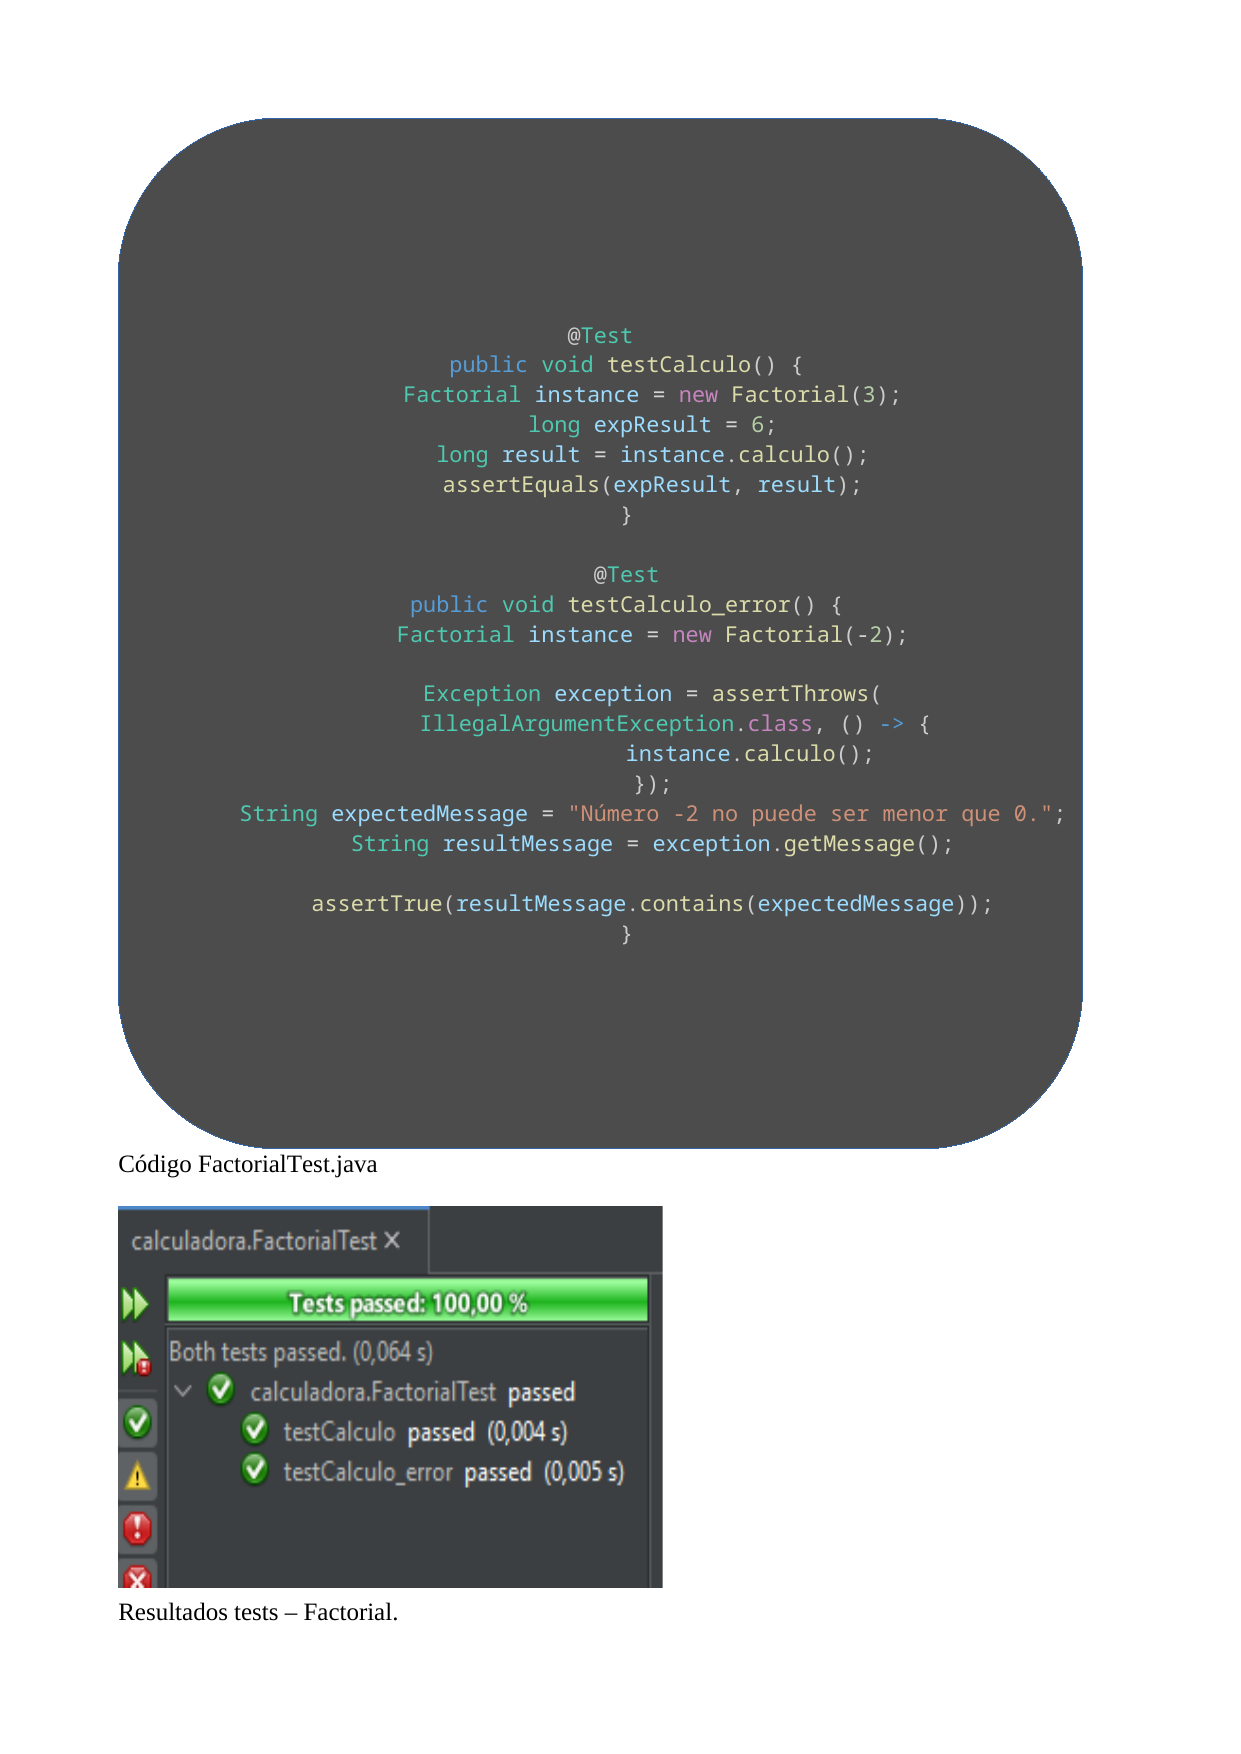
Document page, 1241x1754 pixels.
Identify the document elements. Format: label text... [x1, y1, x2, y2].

text Código FactorialTest.java [118, 1149, 1122, 1178]
picture [118, 1206, 663, 1588]
text Resultados tests – Factorial. [118, 1597, 1122, 1626]
